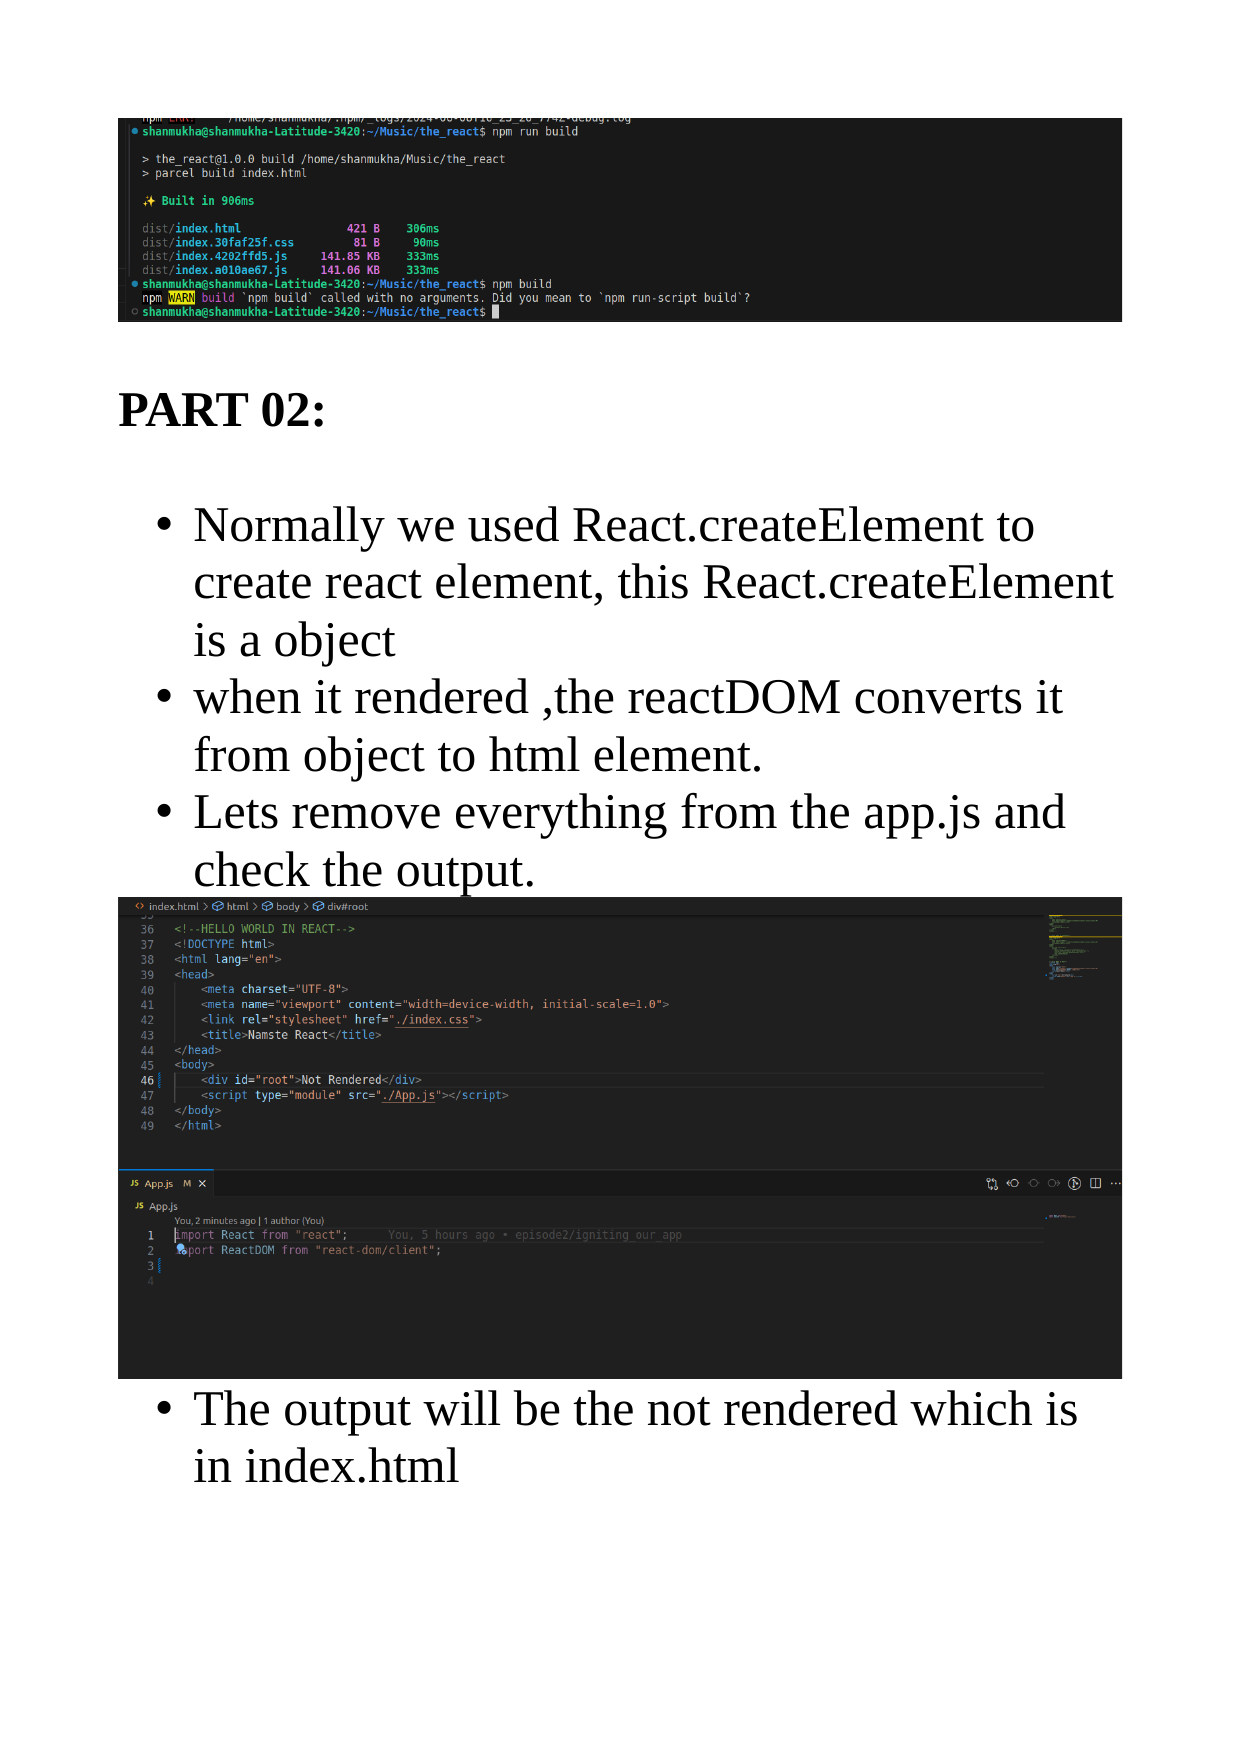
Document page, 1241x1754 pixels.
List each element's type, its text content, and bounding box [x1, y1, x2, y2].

picture [118, 897, 1123, 1379]
text PART 02: [118, 379, 1122, 437]
list The output will be the not rendered which is in index.html [156, 1379, 1122, 1493]
list Normally we used React.createElement to create react element, this React.createElement is a object [156, 494, 1122, 667]
picture [118, 118, 1123, 322]
list when it rendered ,the reactDOM converts it from object to html element. [156, 667, 1122, 782]
list Lets remove everything from the app.js and check the output. [156, 782, 1122, 897]
